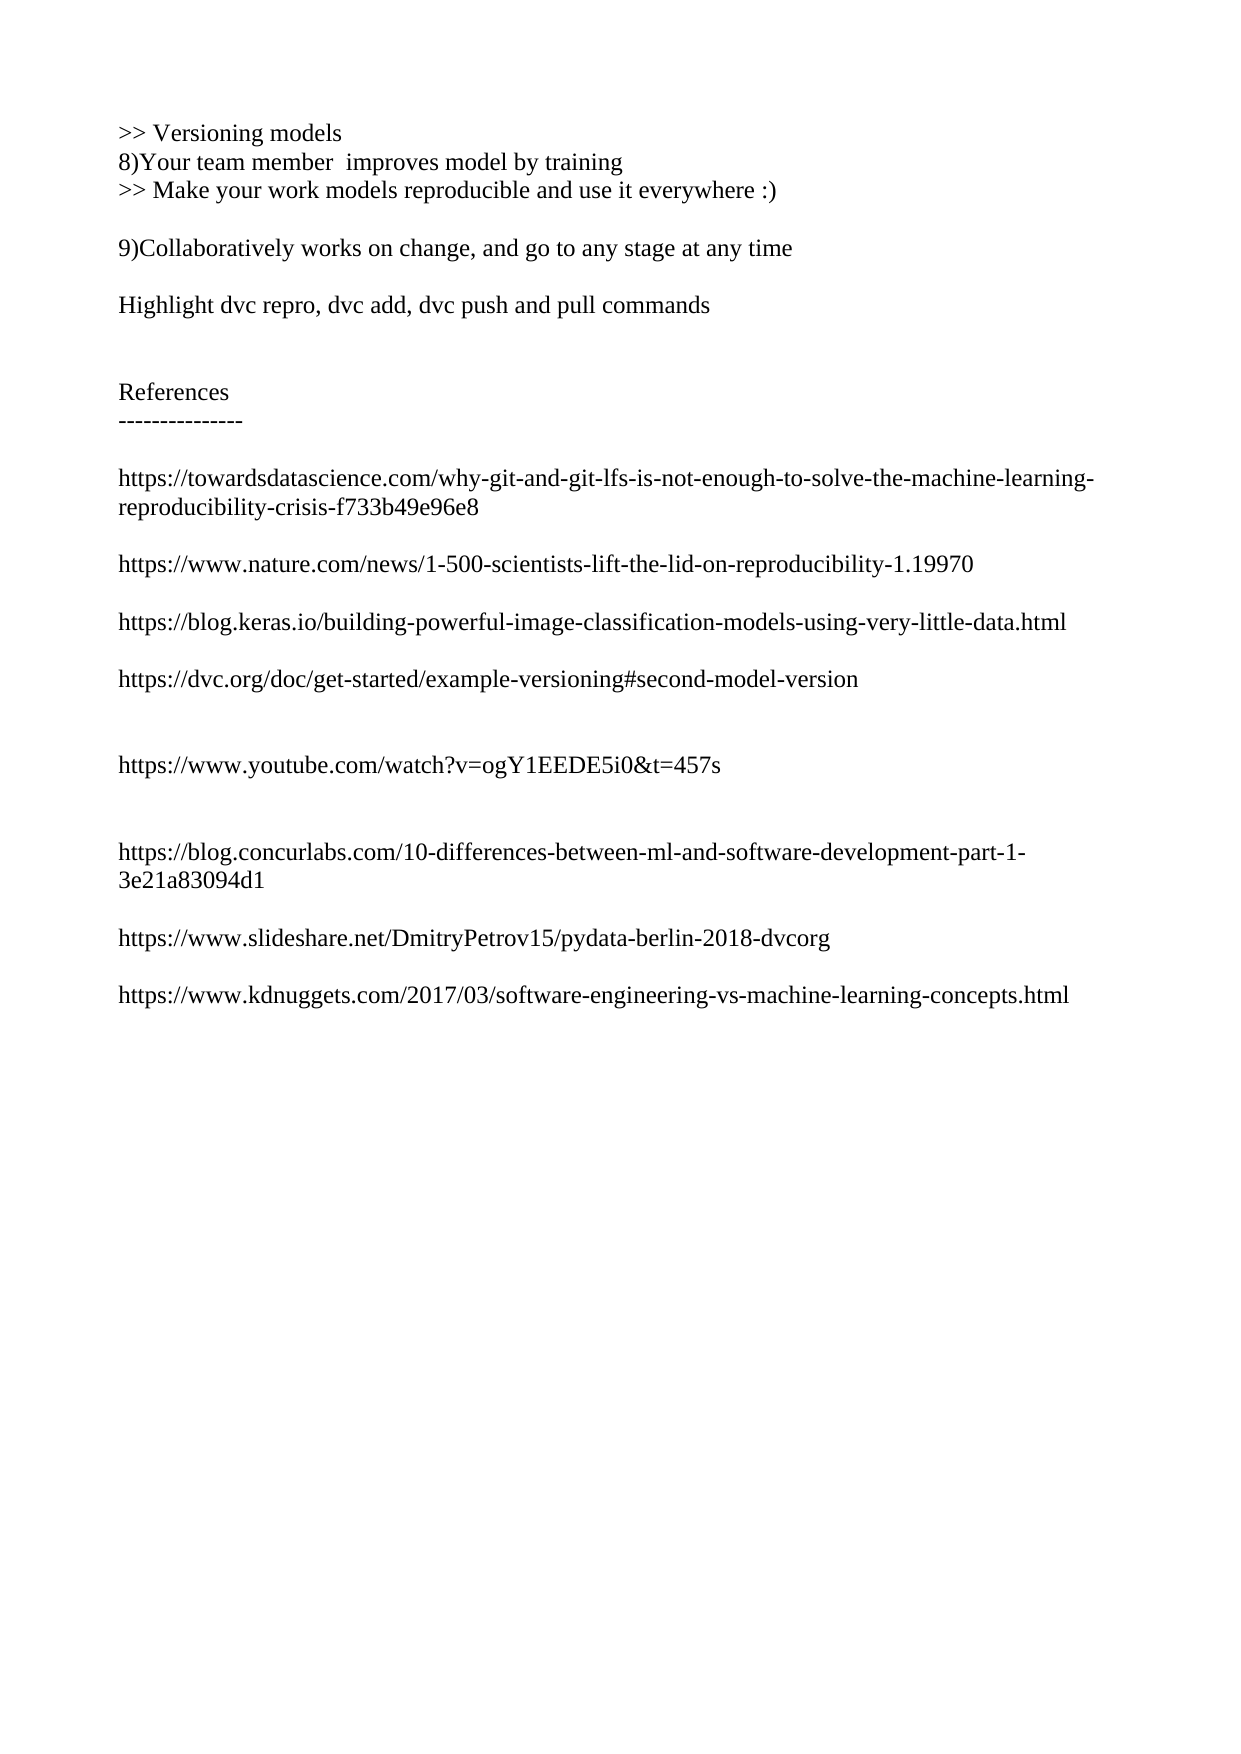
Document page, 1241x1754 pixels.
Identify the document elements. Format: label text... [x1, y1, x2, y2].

text Highlight dvc repro, dvc add, dvc push and pull commands [118, 291, 1122, 319]
text >> Versioning models [118, 118, 1122, 147]
text https://www.kdnuggets.com/2017/03/software-engineering-vs-machine-learning-concepts.html [118, 981, 1122, 1009]
text https://towardsdatascience.com/why-git-and-git-lfs-is-not-enough-to-solve-the-machine-learning-reproducibility-crisis-f733b49e96e8 [118, 463, 1122, 521]
text 9)Collaboratively works on change, and go to any stage at any time [118, 233, 1122, 262]
text https://blog.keras.io/building-powerful-image-classification-models-using-very-little-data.html [118, 607, 1122, 636]
text https://www.nature.com/news/1-500-scientists-lift-the-lid-on-reproducibility-1.19970 [118, 549, 1122, 578]
text References [118, 377, 1122, 406]
text https://www.youtube.com/watch?v=ogY1EEDE5i0&t=457s [118, 751, 1122, 779]
text https://www.slideshare.net/DmitryPetrov15/pydata-berlin-2018-dvcorg [118, 923, 1122, 952]
text --------------- [118, 406, 1122, 434]
text https://dvc.org/doc/get-started/example-versioning#second-model-version [118, 664, 1122, 693]
text >> Make your work models reproducible and use it everywhere :) [118, 176, 1122, 204]
text https://blog.concurlabs.com/10-differences-between-ml-and-software-development-part-1-3e21a83094d1 [118, 837, 1122, 894]
text 8)Your team member improves model by training [118, 147, 1122, 176]
